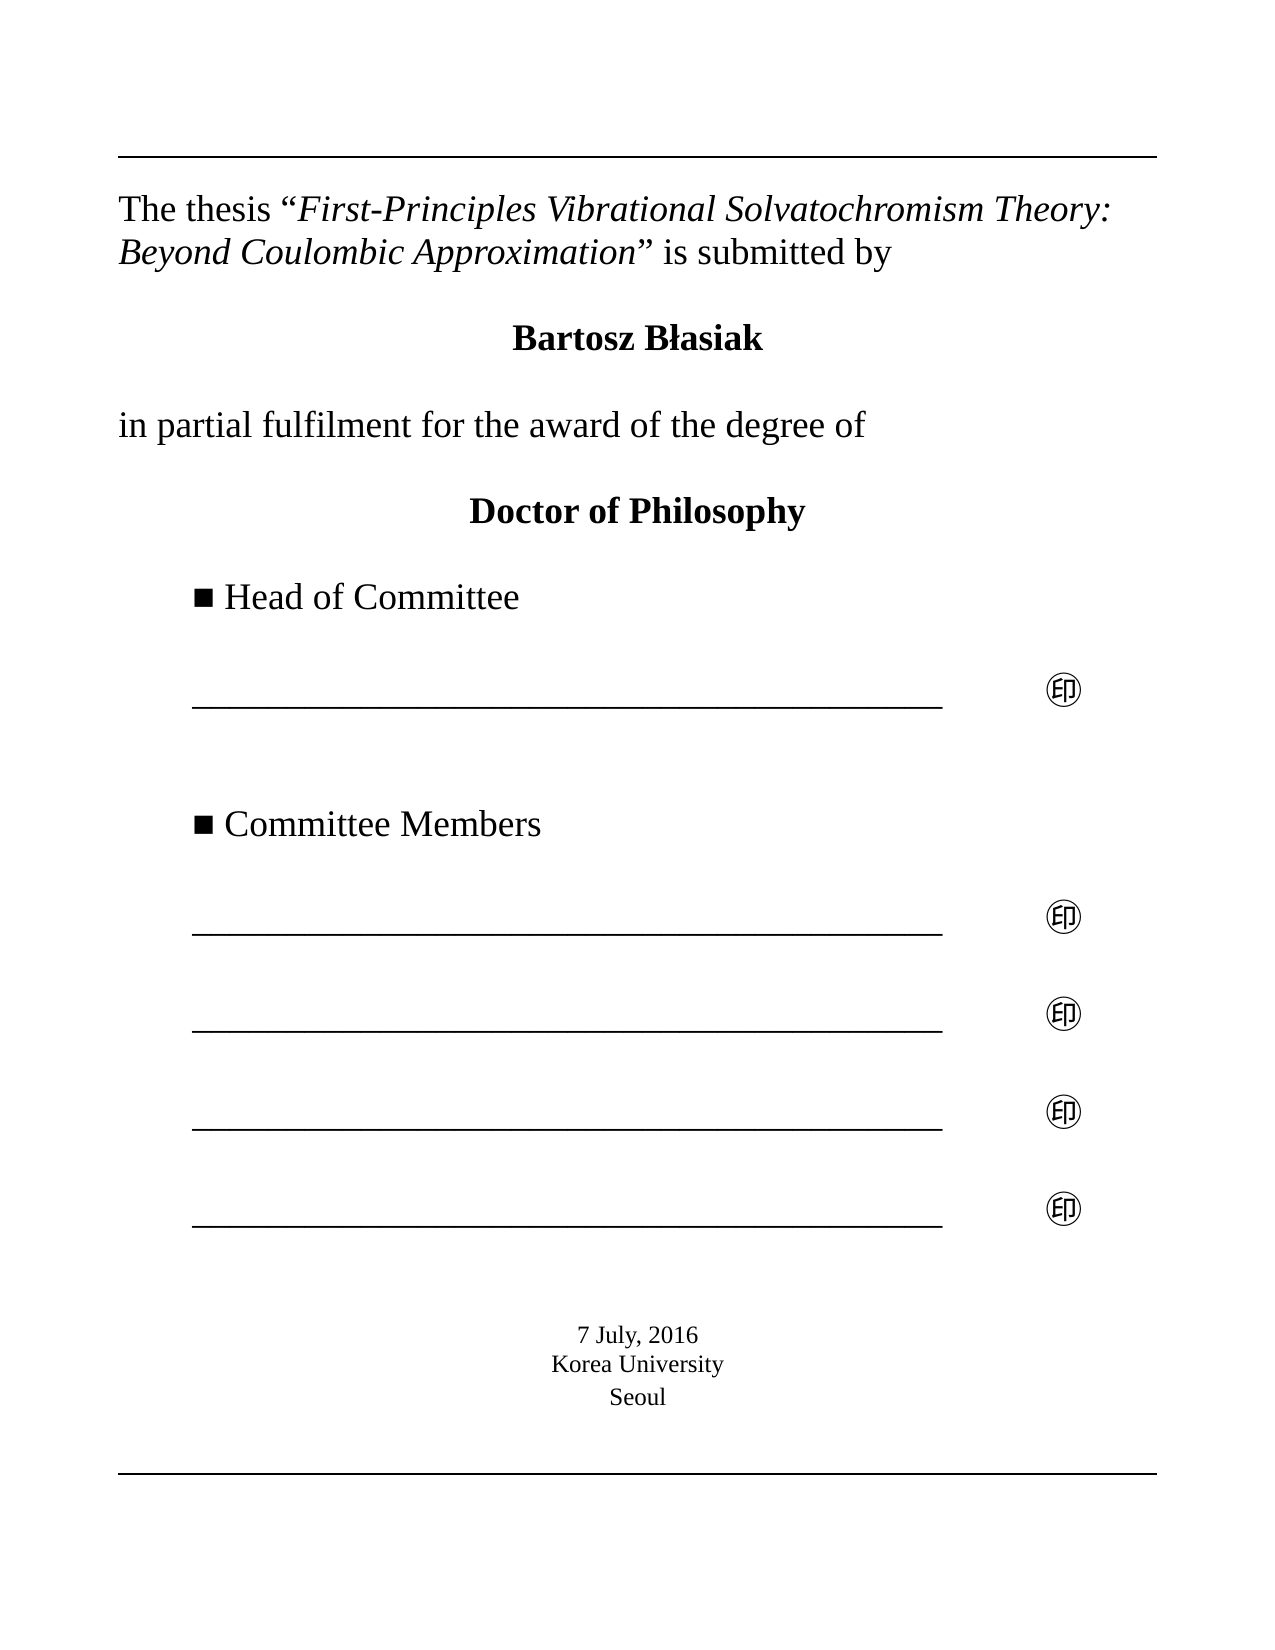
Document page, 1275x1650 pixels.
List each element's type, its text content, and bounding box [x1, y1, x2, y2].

text Seoul [118, 1378, 1157, 1473]
text ________________________________________ ㊞ [118, 1180, 1157, 1234]
text ________________________________________ ㊞ [118, 661, 1157, 715]
text Korea University [118, 1349, 1157, 1378]
text Bartosz Błasiak [118, 316, 1157, 359]
text The thesis “First-Principles Vibrational Solvatochromism Theory: Beyond Coulombic Approximation” is submitted by [118, 186, 1157, 273]
text ■ Committee Members [118, 801, 1157, 844]
text in partial fulfilment for the award of the degree of [118, 402, 1157, 445]
text ________________________________________ ㊞ [118, 888, 1157, 942]
text ________________________________________ ㊞ [118, 1082, 1157, 1137]
text Doctor of Philosophy [118, 488, 1157, 531]
text ■ Head of Committee [118, 574, 1157, 618]
text ________________________________________ ㊞ [118, 985, 1157, 1039]
text 7 July, 2016 [118, 1320, 1157, 1349]
